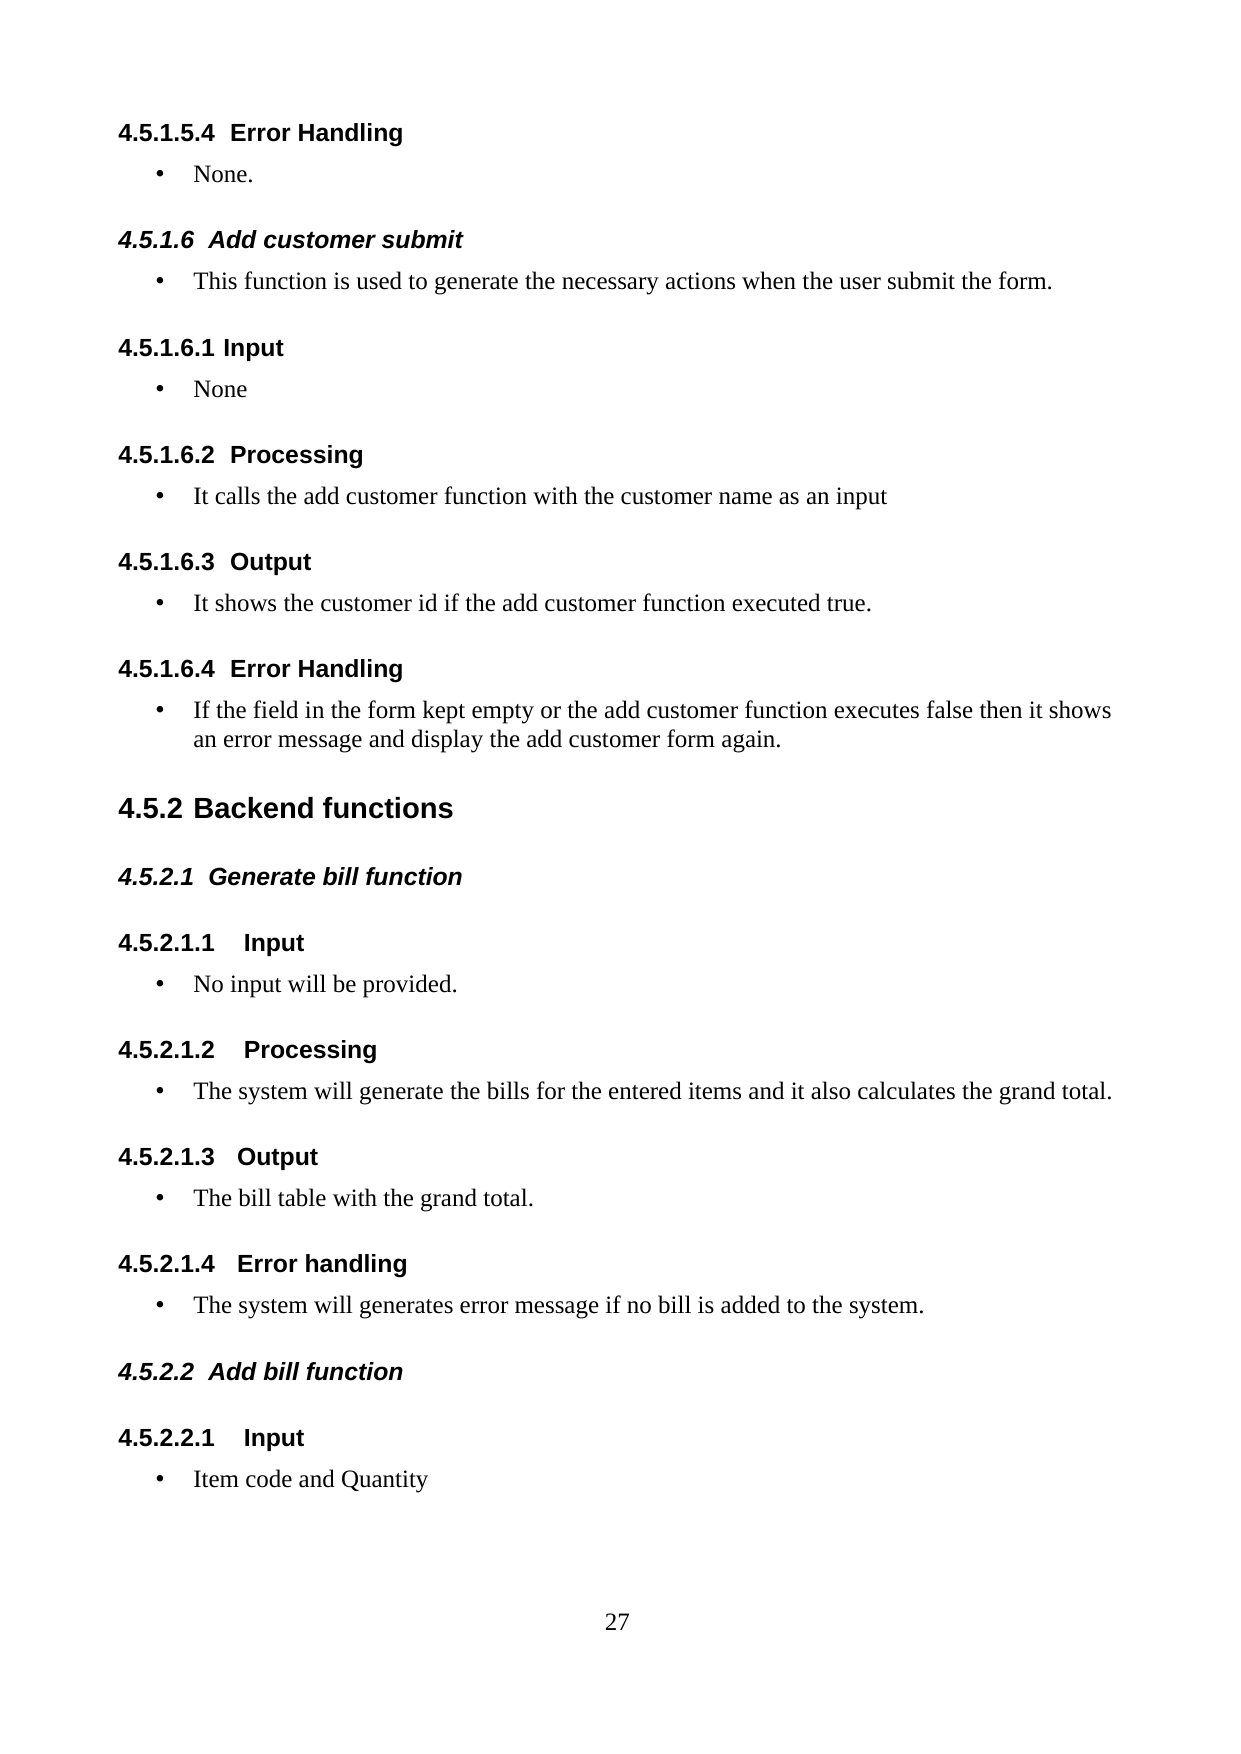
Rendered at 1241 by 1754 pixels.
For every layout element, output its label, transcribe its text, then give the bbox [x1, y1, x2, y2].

subtitle Add bill function [118, 1357, 1122, 1385]
list None [156, 374, 1122, 402]
subtitle Processing [118, 1035, 1122, 1063]
subtitle Error Handling [118, 654, 1122, 683]
subtitle Input [118, 928, 1122, 956]
subtitle Backend functions [118, 791, 1122, 824]
list The bill table with the grand total. [156, 1183, 1122, 1212]
list The system will generates error message if no bill is added to the system. [156, 1291, 1122, 1319]
subtitle Output [118, 547, 1122, 576]
subtitle Error handling [118, 1249, 1122, 1278]
list The system will generate the bills for the entered items and it also calculates the grand total. [156, 1076, 1122, 1105]
list This function is used to generate the necessary actions when the user submit the form. [156, 266, 1122, 295]
list None. [156, 159, 1122, 188]
subtitle Generate bill function [118, 862, 1122, 890]
subtitle Processing [118, 440, 1122, 468]
subtitle Input [118, 333, 1122, 361]
list Item code and Quantity [156, 1464, 1122, 1493]
list No input will be provided. [156, 969, 1122, 997]
subtitle Add customer submit [118, 225, 1122, 254]
list It calls the add customer function with the customer name as an input [156, 481, 1122, 510]
list If the field in the form kept empty or the add customer function executes false then it shows an error message and display the add customer form again. [156, 696, 1122, 753]
subtitle Error Handling [118, 118, 1122, 147]
subtitle Output [118, 1142, 1122, 1171]
subtitle Input [118, 1423, 1122, 1451]
list It shows the customer id if the add customer function executed true. [156, 588, 1122, 617]
